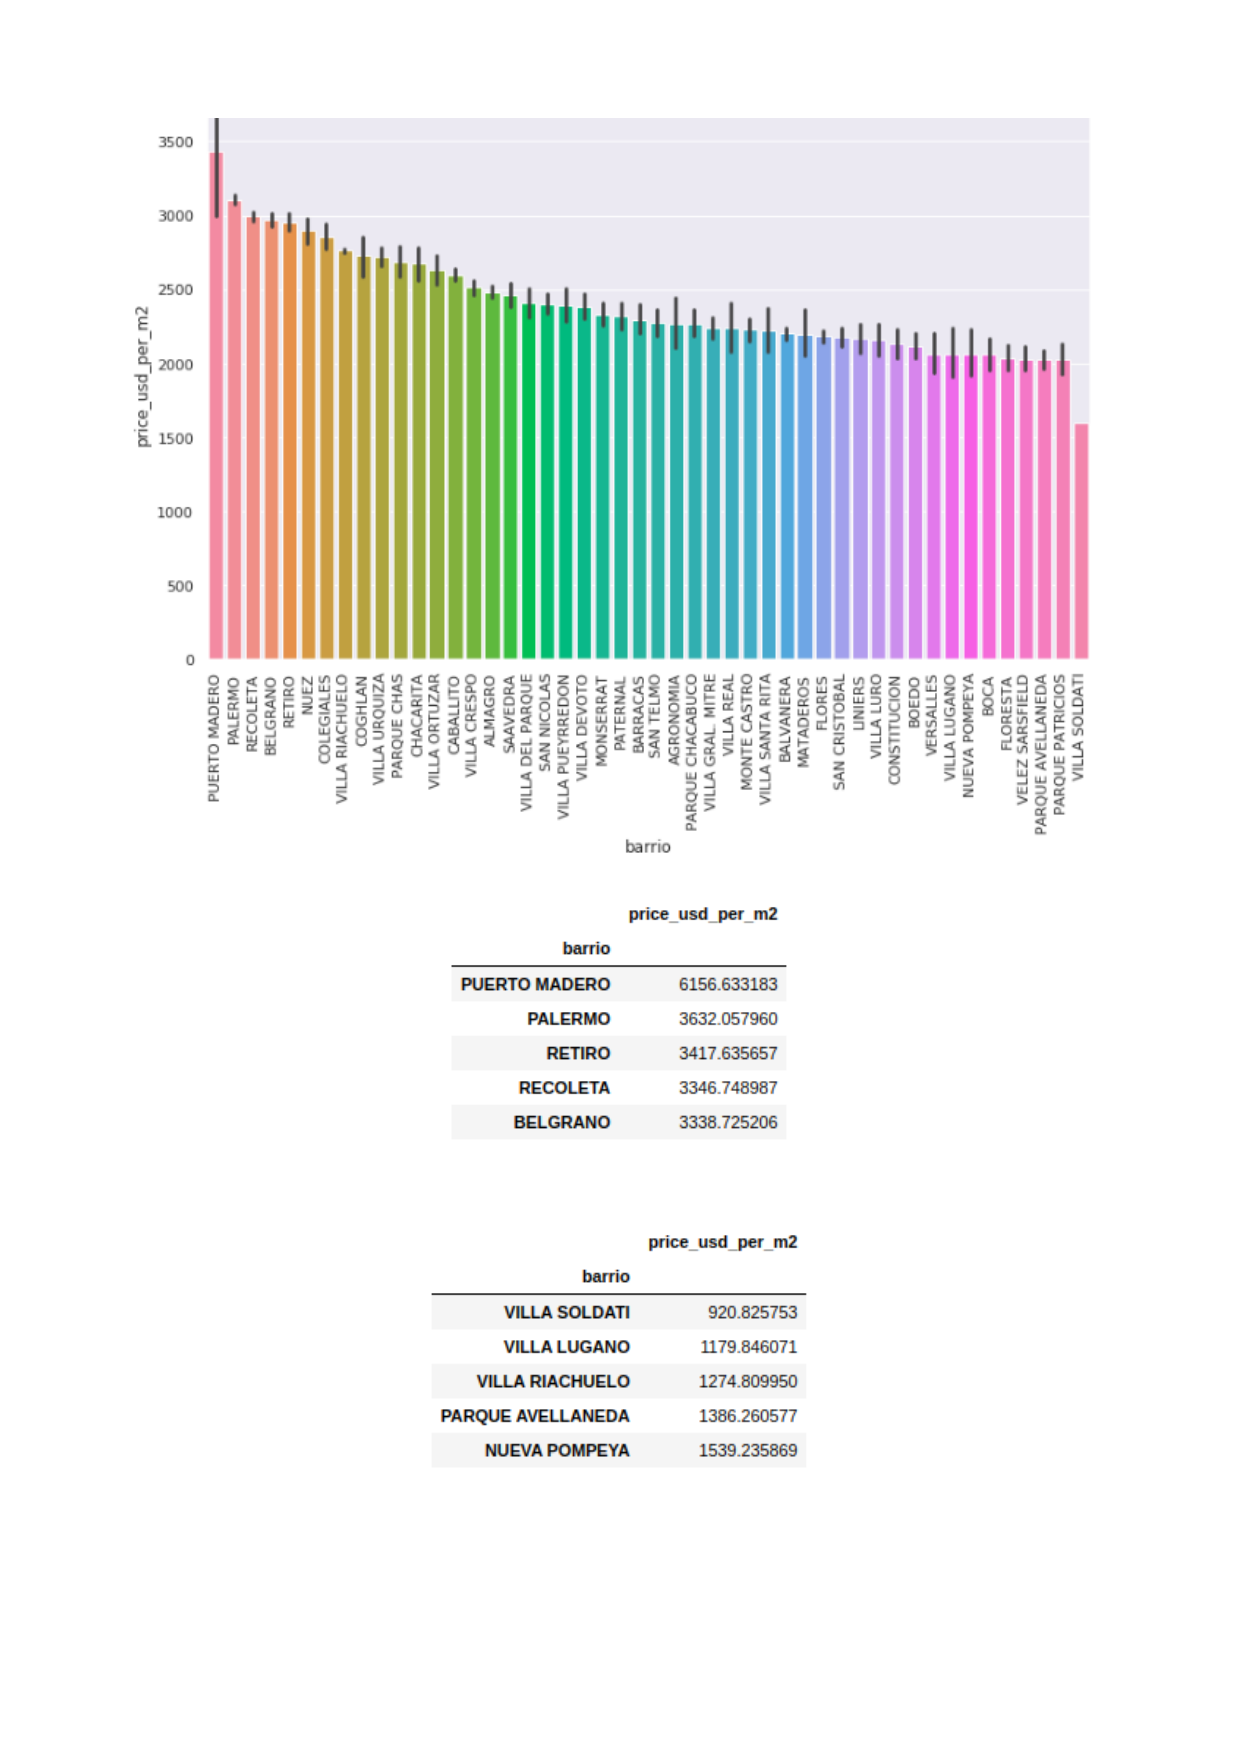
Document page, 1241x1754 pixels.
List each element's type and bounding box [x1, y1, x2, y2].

picture [444, 895, 796, 1149]
picture [118, 118, 1123, 866]
picture [421, 1223, 819, 1485]
